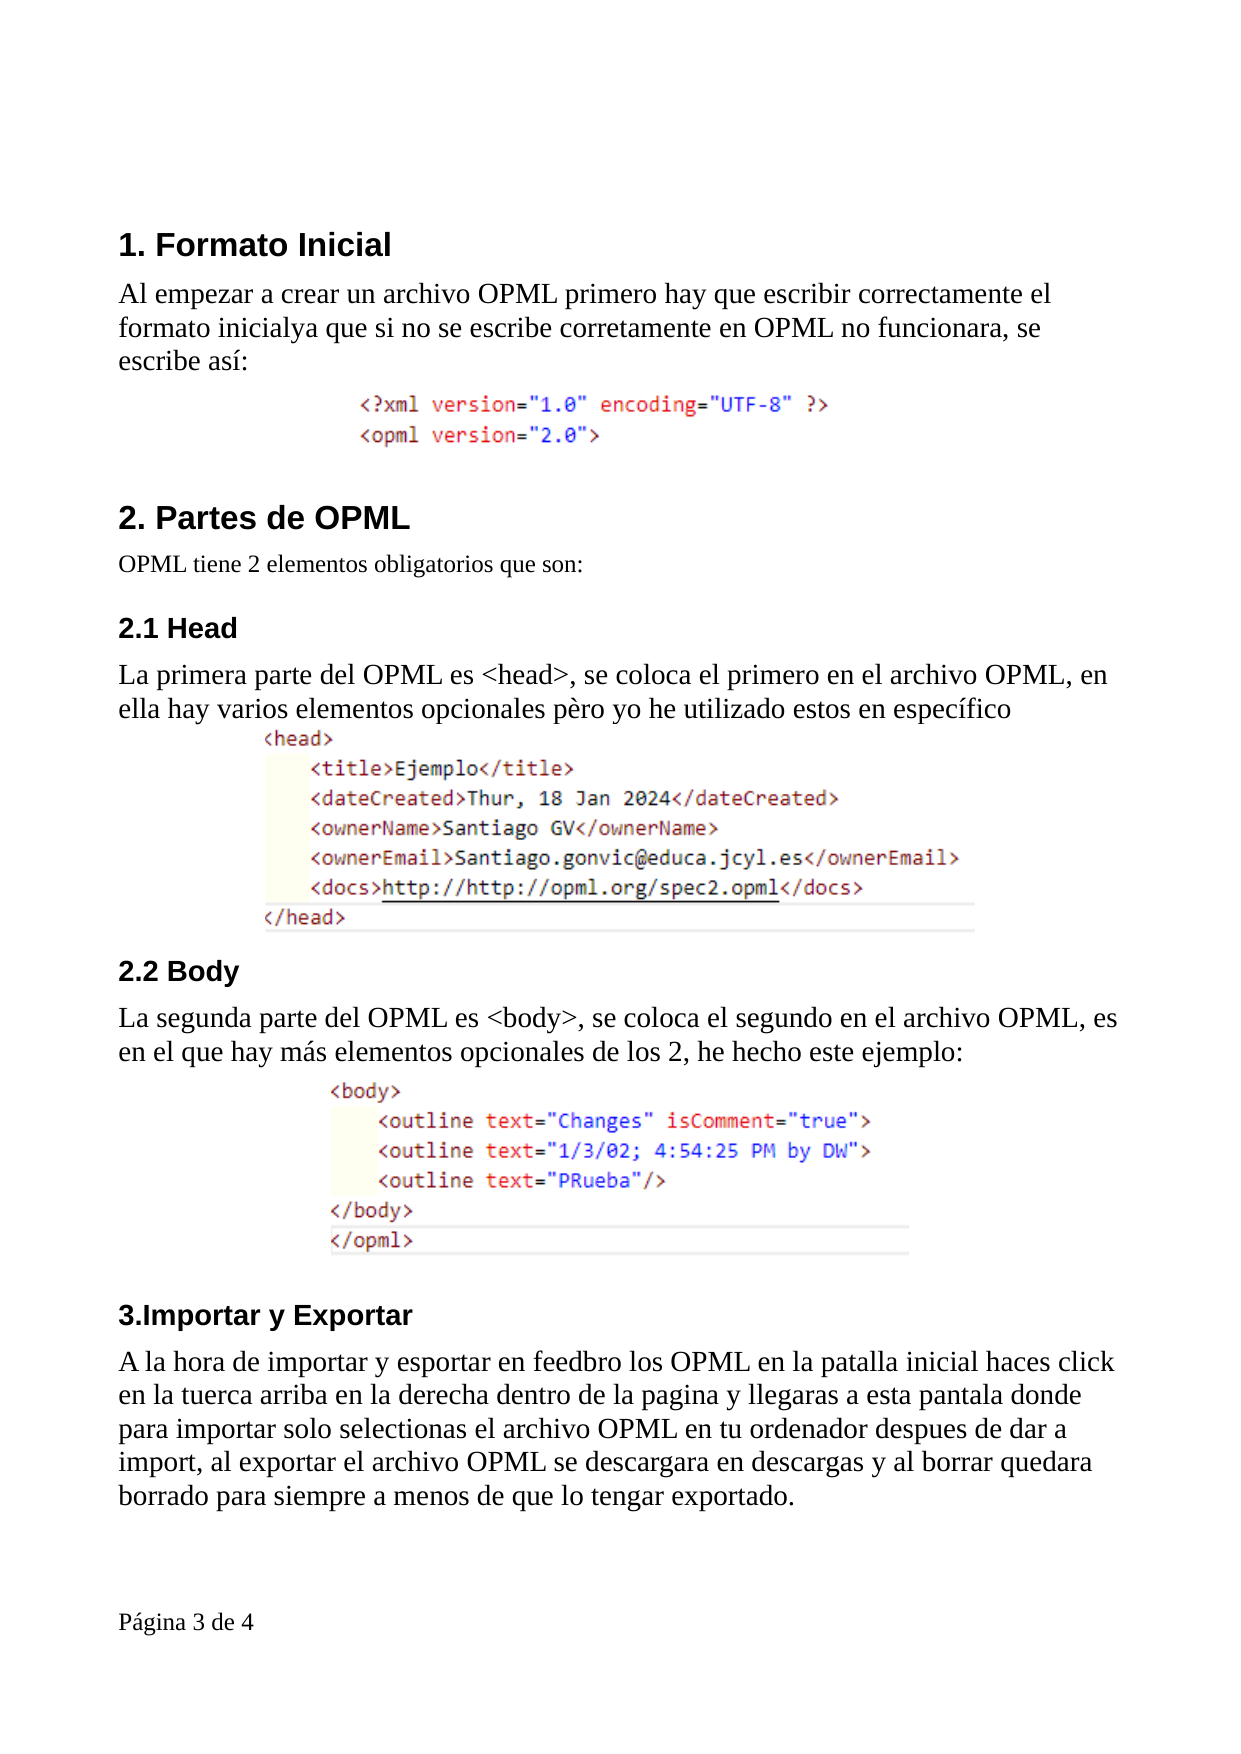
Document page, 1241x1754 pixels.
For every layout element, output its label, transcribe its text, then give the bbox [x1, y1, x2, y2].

text OPML tiene 2 elementos obligatorios que son: [118, 549, 1122, 578]
text La primera parte del OPML es <head>, se coloca el primero en el archivo OPML, en ella hay varios elementos opcionales pèro yo he utilizado estos en específico [118, 657, 1122, 724]
subtitle 3.Importar y Exportar [118, 1298, 1122, 1331]
picture [344, 392, 868, 449]
picture [331, 1081, 910, 1260]
subtitle 2.1 Head [118, 611, 1122, 645]
list Al empezar a crear un archivo OPML primero hay que escribir correctamente el formato inicialya que si no se escribe corretamente en OPML no funcionara, se escribe así: [118, 276, 1122, 377]
picture [265, 724, 975, 934]
subtitle 1. Formato Inicial [118, 225, 1122, 264]
subtitle 2.2 Body [118, 954, 1122, 988]
text La segunda parte del OPML es <body>, se coloca el segundo en el archivo OPML, es en el que hay más elementos opcionales de los 2, he hecho este ejemplo: [118, 1001, 1122, 1068]
subtitle 2. Partes de OPML [118, 498, 1122, 537]
text A la hora de importar y esportar en feedbro los OPML en la patalla inicial haces click en la tuerca arriba en la derecha dentro de la pagina y llegaras a esta pantala donde para importar solo selectionas el archivo OPML en tu ordenador despues de dar a import, al exportar el archivo OPML se descargara en descargas y al borrar quedara borrado para siempre a menos de que lo tengar exportado. [118, 1344, 1122, 1511]
